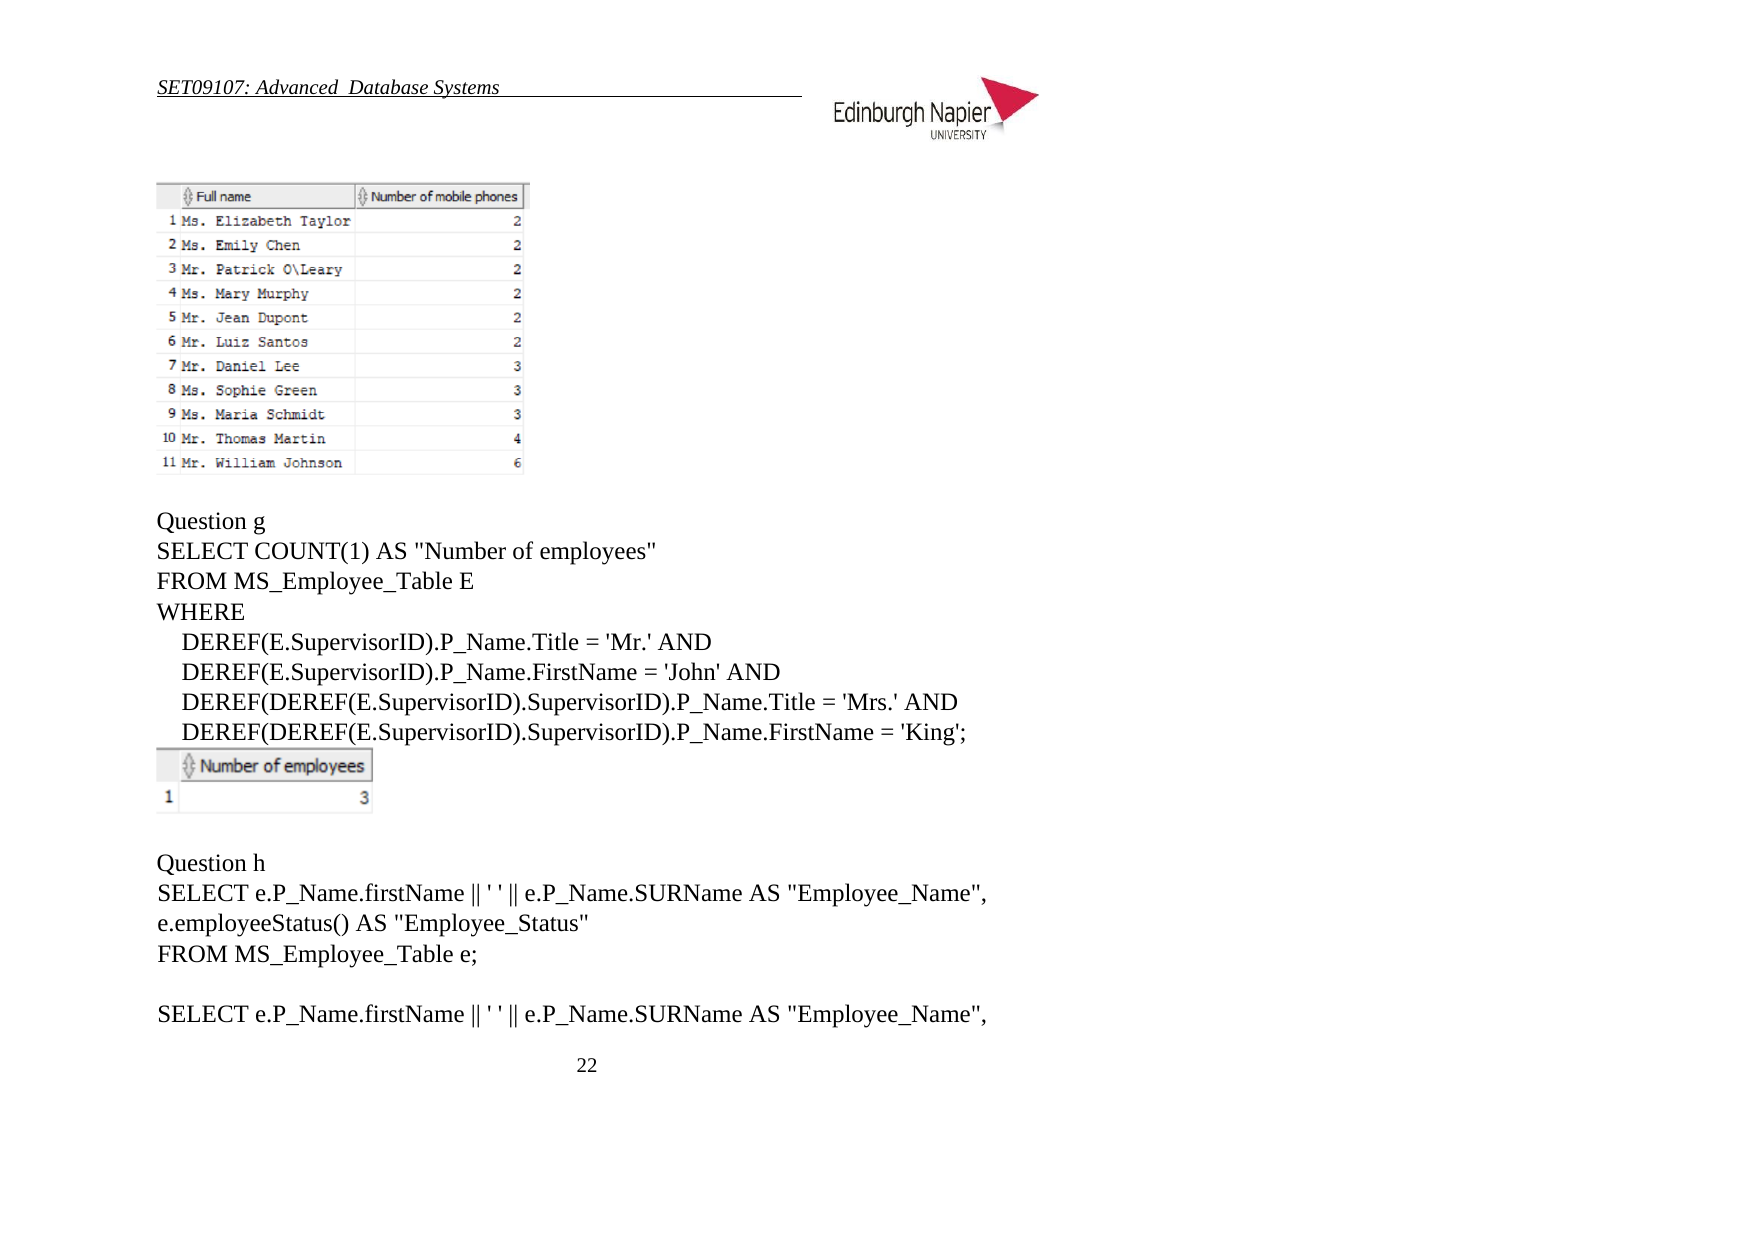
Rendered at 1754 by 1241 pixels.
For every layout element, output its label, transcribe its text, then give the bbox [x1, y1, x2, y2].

text WHERE [156, 597, 1596, 625]
text DEREF(E.SupervisorID).P_Name.Title = 'Mr.' AND [156, 627, 1596, 656]
text DEREF(E.SupervisorID).P_Name.FirstName = 'John' AND [156, 657, 1596, 686]
text DEREF(DEREF(E.SupervisorID).SupervisorID).P_Name.Title = 'Mrs.' AND [156, 687, 1596, 716]
text Question h [156, 848, 1596, 877]
text FROM MS_Employee_Table E [156, 566, 1596, 595]
text DEREF(DEREF(E.SupervisorID).SupervisorID).P_Name.FirstName = 'King'; [156, 717, 1596, 746]
text FROM MS_Employee_Table e; [157, 939, 1596, 967]
text e.employeeStatus() AS "Employee_Status" [157, 908, 1596, 937]
text SELECT e.P_Name.firstName || ' ' || e.P_Name.SURName AS "Employee_Name", [157, 999, 1596, 1028]
text SELECT e.P_Name.firstName || ' ' || e.P_Name.SURName AS "Employee_Name", [157, 878, 1596, 907]
text SELECT COUNT(1) AS "Number of employees" [156, 536, 1596, 565]
text Question g [156, 506, 1596, 535]
